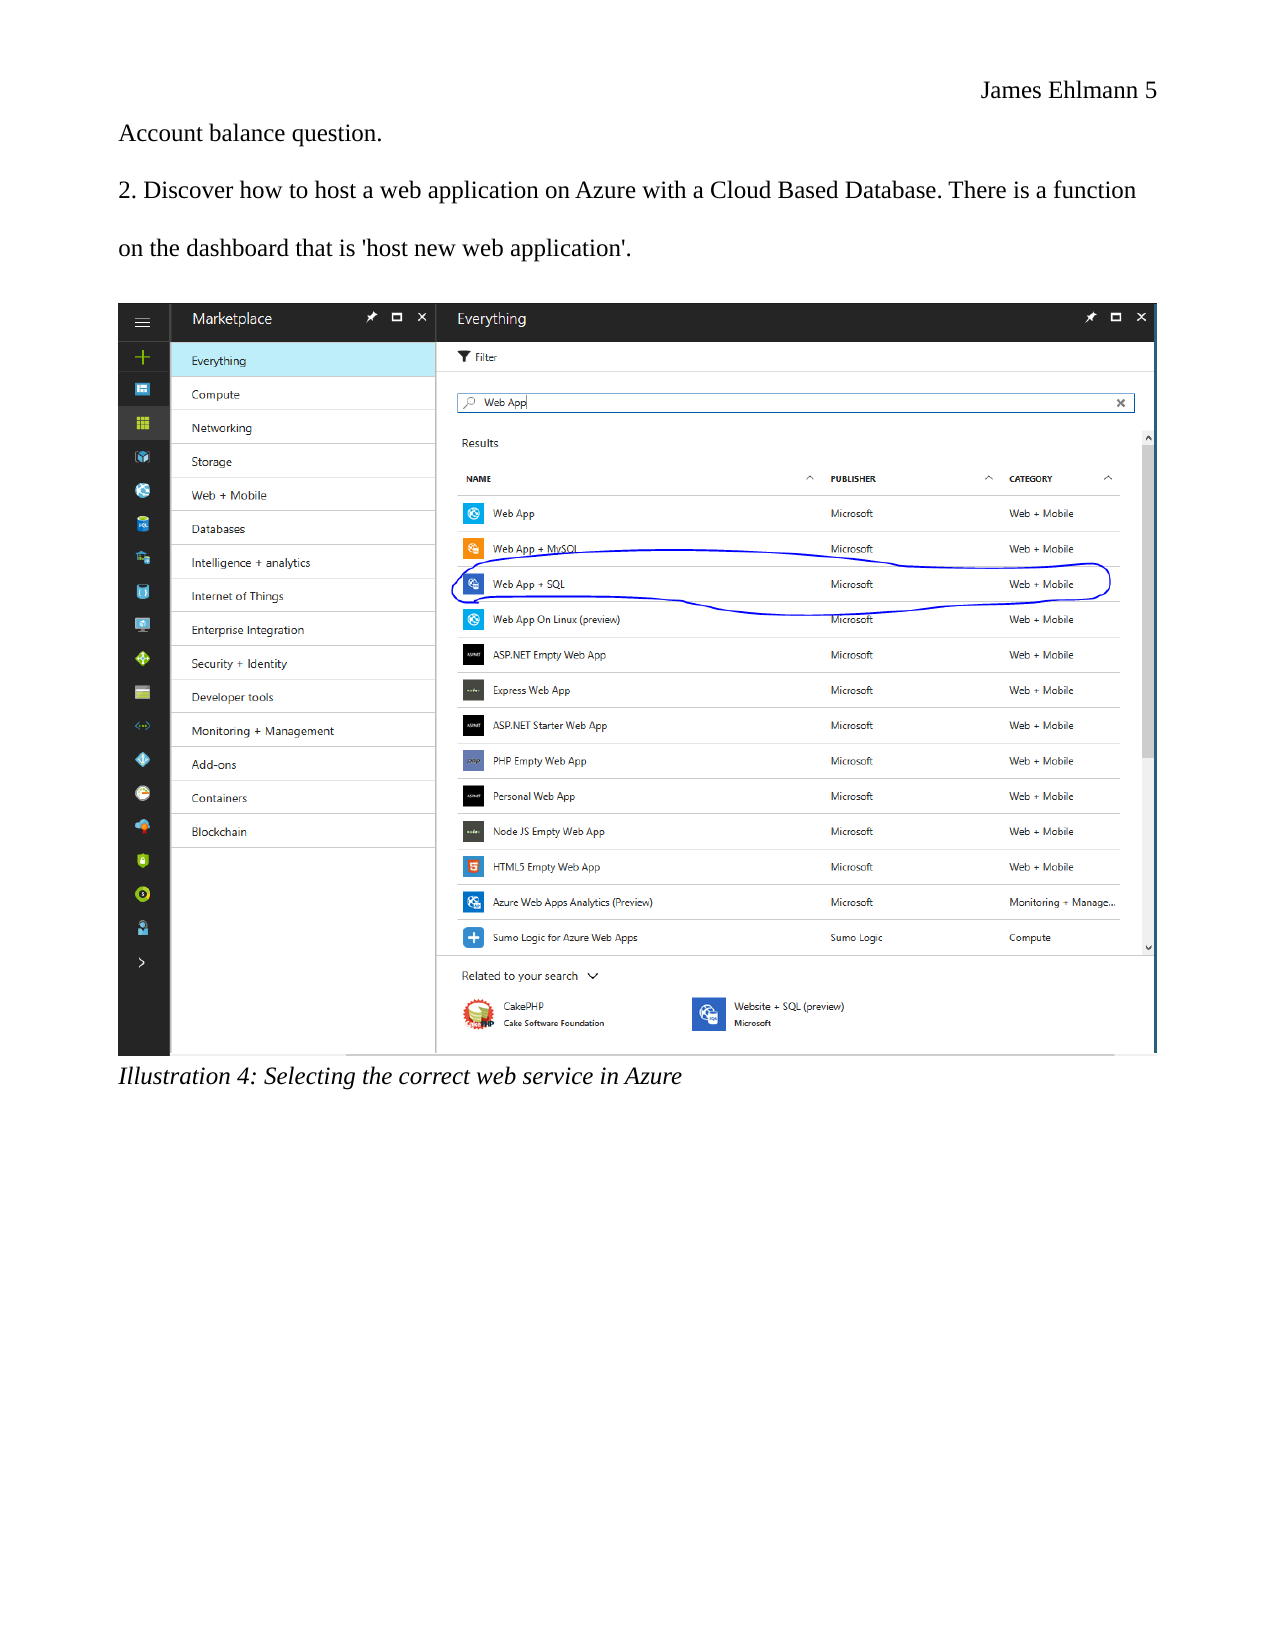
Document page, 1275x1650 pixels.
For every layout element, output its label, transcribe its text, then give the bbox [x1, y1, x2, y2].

picture [118, 303, 1157, 1056]
text Account balance question. [118, 118, 1157, 147]
text 2. Discover how to host a web application on Azure with a Cloud Based Database. There is a function on the dashboard that is 'host new web application'. [118, 176, 1157, 262]
text Illustration 4: Selecting the correct web service in Azure [118, 1056, 1157, 1090]
